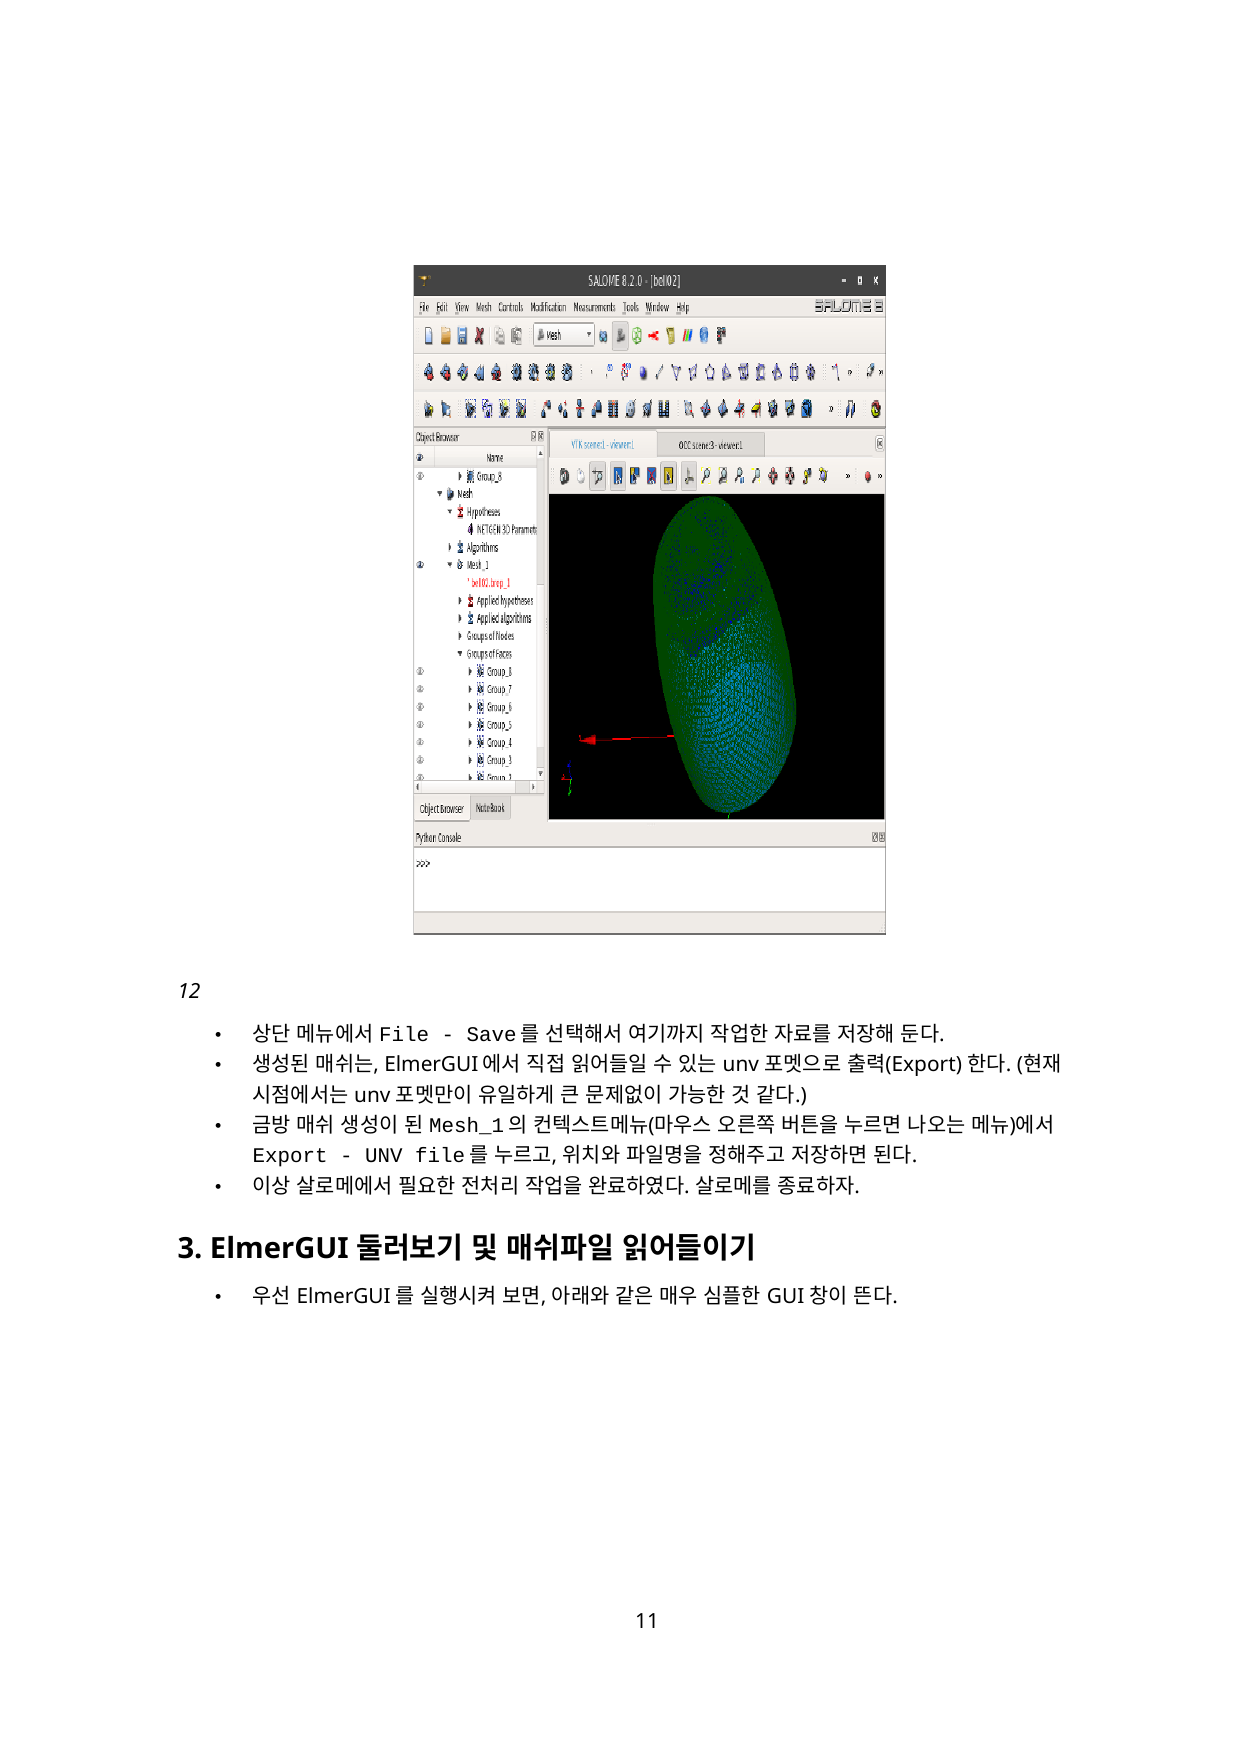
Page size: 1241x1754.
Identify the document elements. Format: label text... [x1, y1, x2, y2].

list 우선 ElmerGUI를 실행시켜 보면, 아래와 같은 매우 심플한 GUI 창이 뜬다. [215, 1279, 1122, 1309]
subtitle 3. ElmerGUI 둘러보기 및 매쉬파일 읽어들이기 [177, 1224, 1122, 1267]
list 금방 매쉬 생성이 된 Mesh_1의 컨텍스트메뉴(마우스 오른쪽 버튼을 누르면 나오는 메뉴)에서 Export - UNV file를 누르고, 위치와 파일명을 정해주고 저장하면 된다. [215, 1108, 1122, 1169]
picture [413, 265, 886, 935]
list 생성된 매쉬는, ElmerGUI에서 직접 읽어들일 수 있는 unv 포멧으로 출력(Export) 한다. (현재 시점에서는 unv 포멧만이 유일하게 큰 문제없이 가능한 것 같다.) [215, 1047, 1122, 1108]
list 상단 메뉴에서 File - Save를 선택해서 여기까지 작업한 자료를 저장해 둔다. [215, 1017, 1122, 1047]
text 12 [177, 976, 1122, 1004]
list 이상 살로메에서 필요한 전처리 작업을 완료하였다. 살로메를 종료하자. [215, 1169, 1122, 1199]
